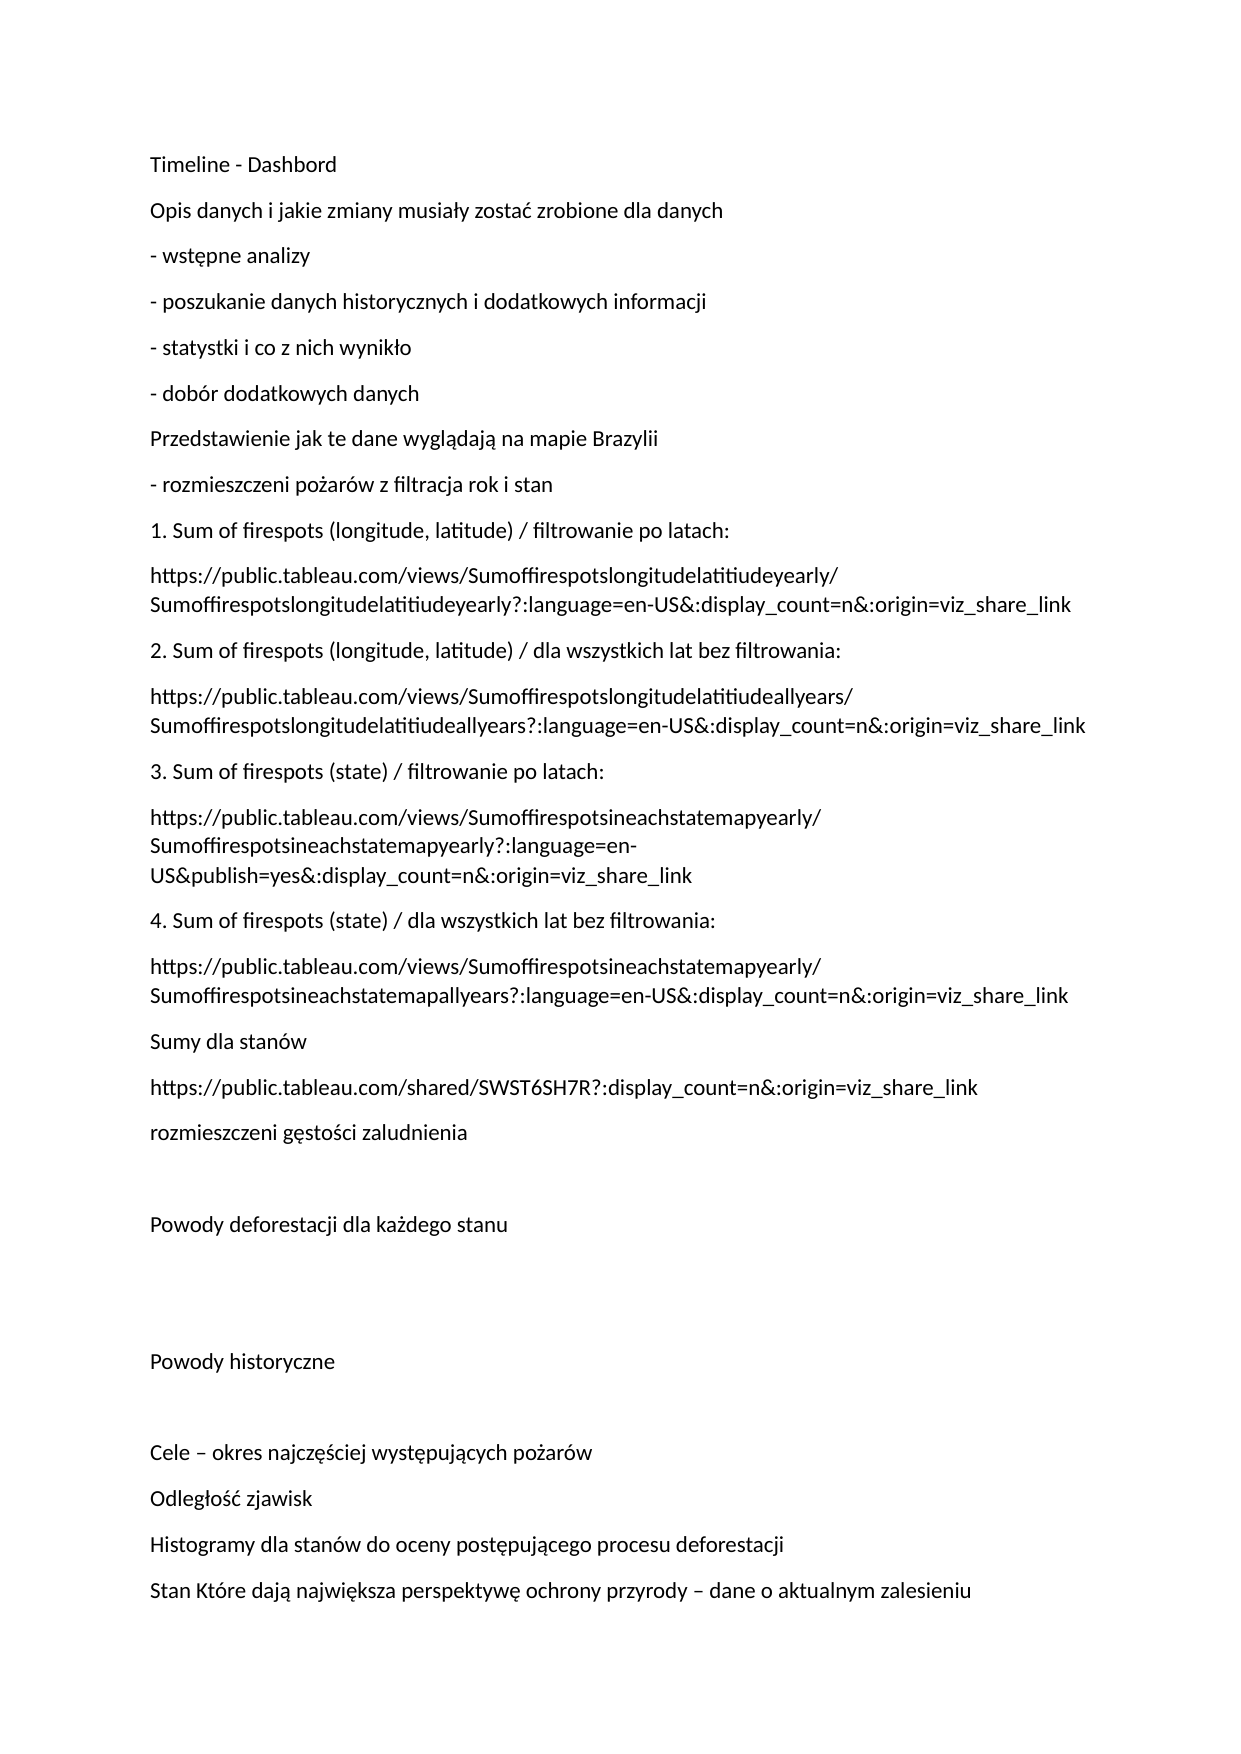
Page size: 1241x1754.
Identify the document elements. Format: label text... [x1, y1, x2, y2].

text https://public.tableau.com/views/Sumoffirespotsineachstatemapyearly/Sumoffirespotsineachstatemapallyears?:language=en-US&:display_count=n&:origin=viz_share_link [150, 952, 1090, 1009]
text - statystki i co z nich wynikło [150, 333, 1090, 361]
text https://public.tableau.com/shared/SWST6SH7R?:display_count=n&:origin=viz_share_link [150, 1073, 1090, 1101]
text - rozmieszczeni pożarów z filtracja rok i stan [150, 470, 1090, 498]
text Przedstawienie jak te dane wyglądają na mapie Brazylii [150, 424, 1090, 452]
text 2. Sum of firespots (longitude, latitude) / dla wszystkich lat bez filtrowania: [150, 636, 1090, 664]
text Powody historyczne [150, 1347, 1090, 1375]
text 3. Sum of firespots (state) / filtrowanie po latach: [150, 757, 1090, 785]
text Timeline - Dashbord [150, 150, 1090, 178]
text Opis danych i jakie zmiany musiały zostać zrobione dla danych [150, 196, 1090, 224]
text Odległość zjawisk [150, 1484, 1090, 1512]
text 4. Sum of firespots (state) / dla wszystkich lat bez filtrowania: [150, 906, 1090, 934]
text - poszukanie danych historycznych i dodatkowych informacji [150, 287, 1090, 315]
text https://public.tableau.com/views/Sumoffirespotslongitudelatitiudeallyears/Sumoffirespotslongitudelatitiudeallyears?:language=en-US&:display_count=n&:origin=viz_share_link [150, 682, 1090, 739]
text Sumy dla stanów [150, 1027, 1090, 1055]
text Powody deforestacji dla każdego stanu [150, 1210, 1090, 1238]
text 1. Sum of firespots (longitude, latitude) / filtrowanie po latach: [150, 516, 1090, 544]
text https://public.tableau.com/views/Sumoffirespotsineachstatemapyearly/Sumoffirespotsineachstatemapyearly?:language=en-US&publish=yes&:display_count=n&:origin=viz_share_link [150, 803, 1090, 889]
text Cele – okres najczęściej występujących pożarów [150, 1438, 1090, 1467]
text Stan Które dają największa perspektywę ochrony przyrody – dane o aktualnym zalesieniu [150, 1576, 1090, 1604]
text rozmieszczeni gęstości zaludnienia [150, 1118, 1090, 1146]
text - wstępne analizy [150, 241, 1090, 269]
text https://public.tableau.com/views/Sumoffirespotslongitudelatitiudeyearly/Sumoffirespotslongitudelatitiudeyearly?:language=en-US&:display_count=n&:origin=viz_share_link [150, 562, 1090, 619]
text - dobór dodatkowych danych [150, 379, 1090, 407]
text Histogramy dla stanów do oceny postępującego procesu deforestacji [150, 1530, 1090, 1558]
